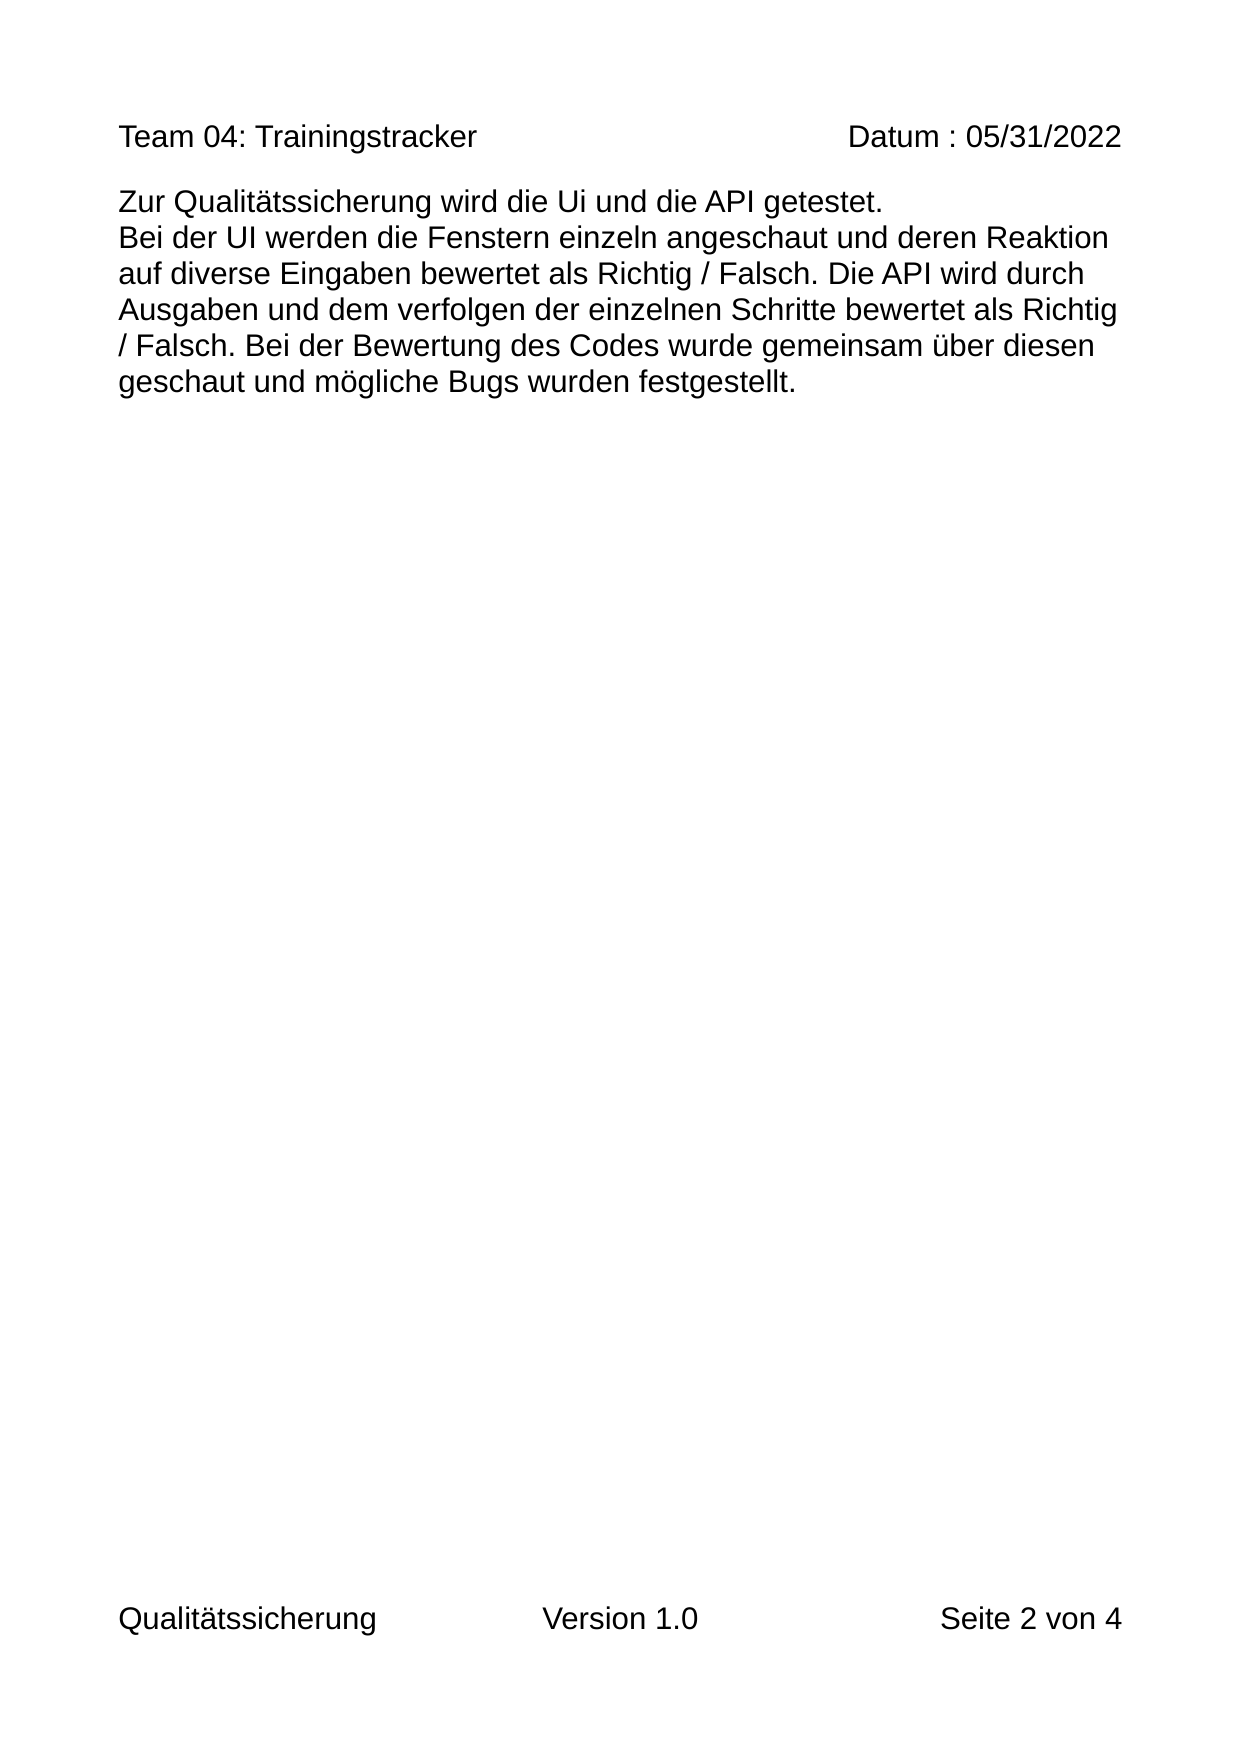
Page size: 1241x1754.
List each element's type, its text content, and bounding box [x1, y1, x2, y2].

text Zur Qualitätssicherung wird die Ui und die API getestet. Bei der UI werden die Fenstern einzeln angeschaut und deren Reaktion auf diverse Eingaben bewertet als Richtig / Falsch. Die API wird durch Ausgaben und dem verfolgen der einzelnen Schritte bewertet als Richtig / Falsch. Bei der Bewertung des Codes wurde gemeinsam über diesen geschaut und mögliche Bugs wurden festgestellt. [118, 183, 1122, 399]
